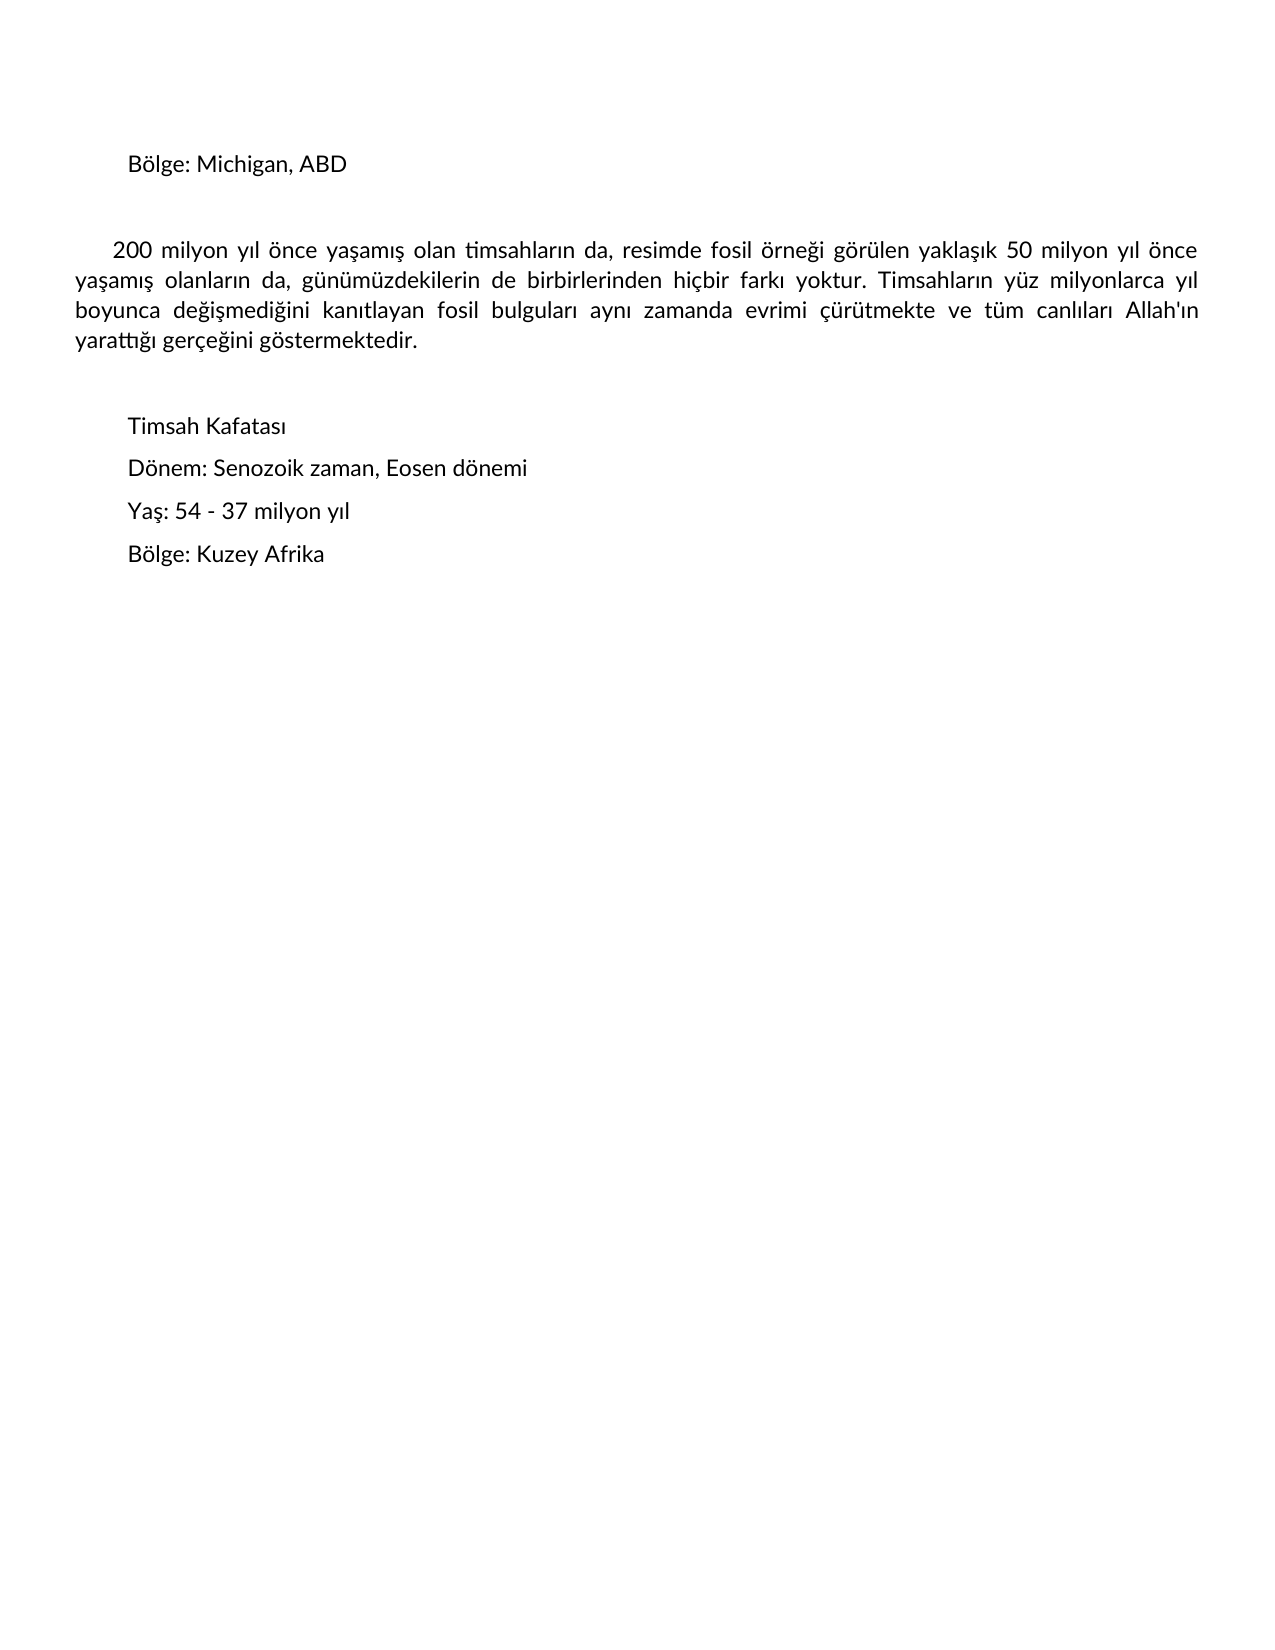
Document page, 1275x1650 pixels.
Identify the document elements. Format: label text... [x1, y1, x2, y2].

text 200 milyon yıl önce yaşamış olan timsahların da, resimde fosil örneği görülen yaklaşık 50 milyon yıl önce yaşamış olanların da, günümüzdekilerin de birbirlerinden hiçbir farkı yoktur. Timsahların yüz milyonlarca yıl boyunca değişmediğini kanıtlayan fosil bulguları aynı zamanda evrimi çürütmekte ve tüm canlıları Allah'ın yarattığı gerçeğini göstermektedir. [75, 235, 1200, 353]
text Timsah Kafatası [127, 411, 1177, 439]
text Bölge: Kuzey Afrika [127, 539, 1177, 567]
text Yaş: 54 - 37 milyon yıl [127, 497, 1177, 524]
text Bölge: Michigan, ABD [127, 150, 1177, 177]
text Dönem: Senozoik zaman, Eosen dönemi [127, 454, 1177, 482]
